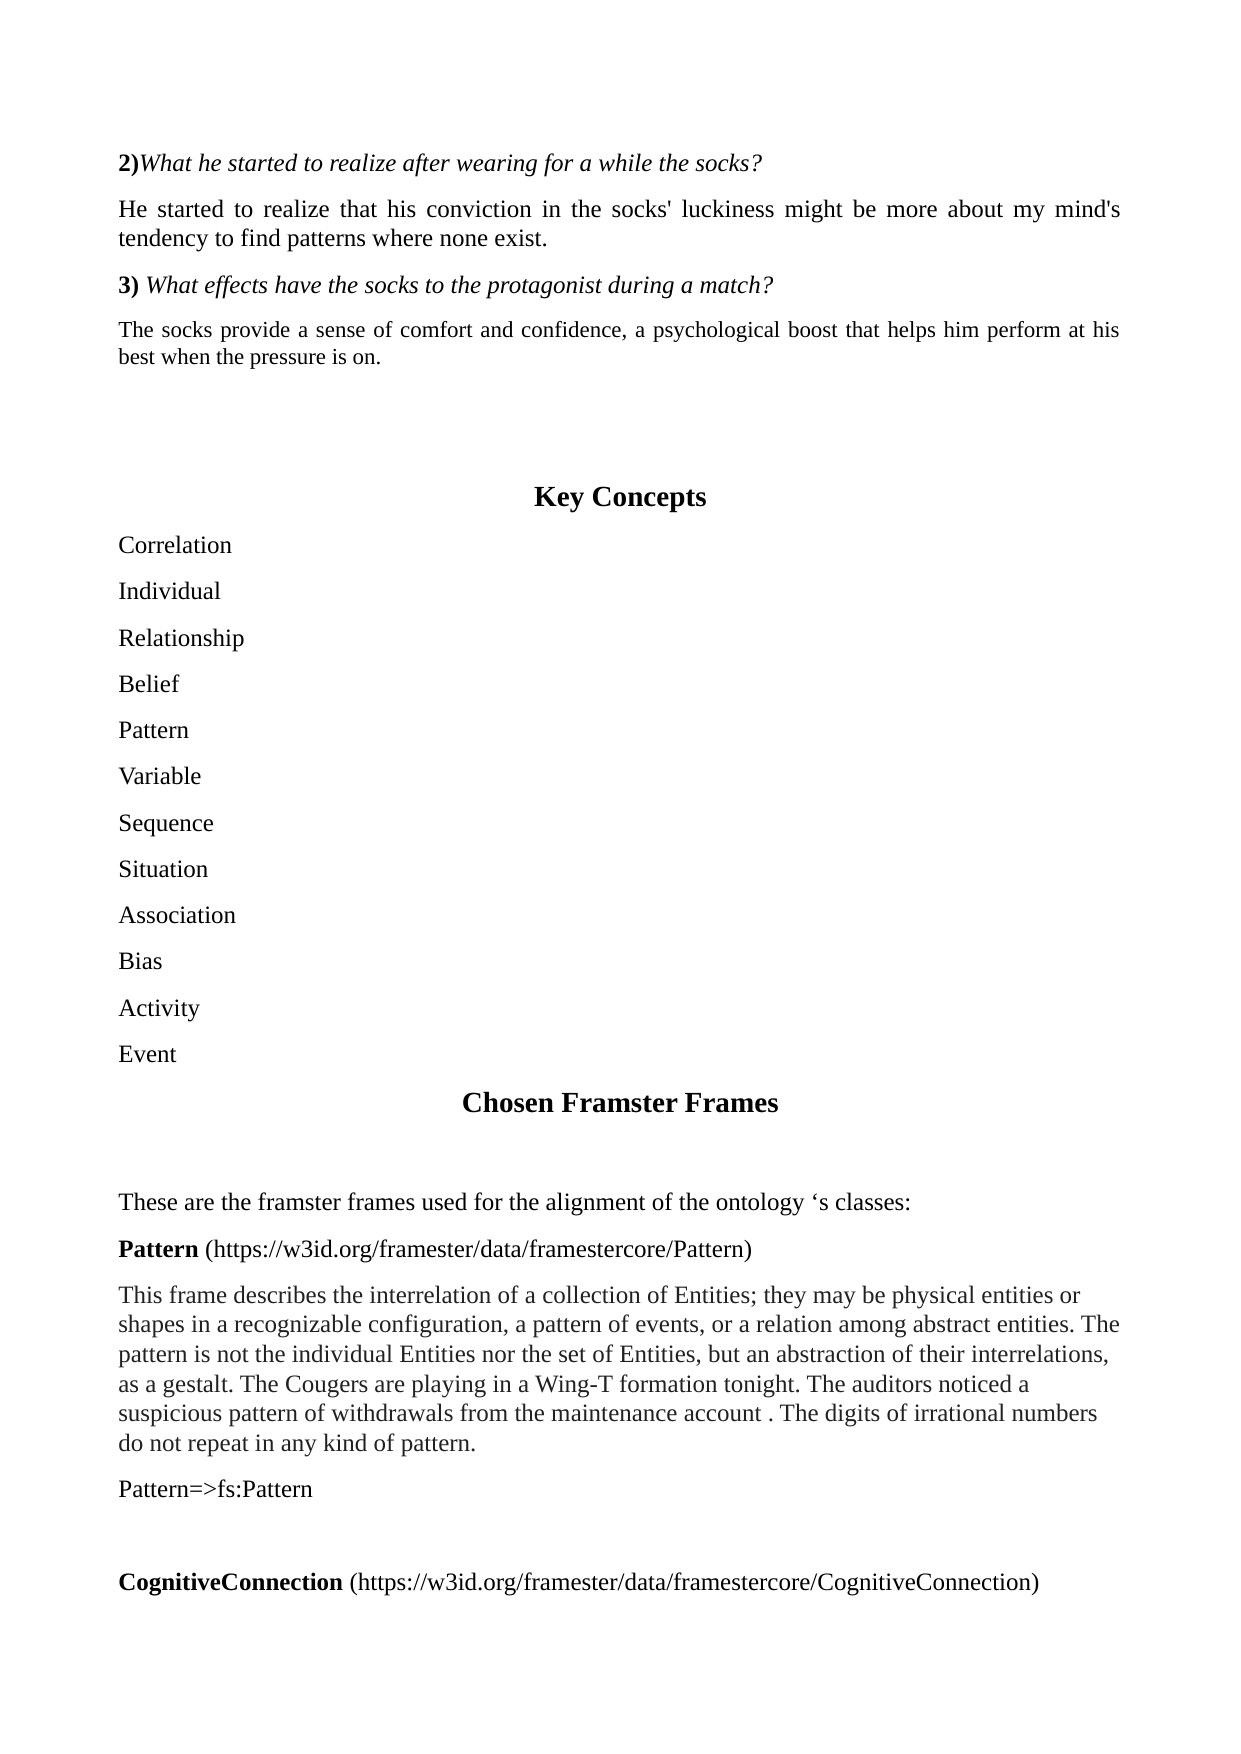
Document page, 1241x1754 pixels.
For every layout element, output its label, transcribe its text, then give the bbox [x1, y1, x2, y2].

text These are the framster frames used for the alignment of the ontology ‘s classes: [118, 1187, 1122, 1216]
text CognitiveConnection (https://w3id.org/framester/data/framestercore/CognitiveConnection) [118, 1567, 1122, 1595]
text Relationship [118, 623, 1122, 651]
text Sequence [118, 808, 1122, 836]
text 2)What he started to realize after wearing for a while the socks? [118, 148, 1122, 176]
text Event [118, 1039, 1122, 1068]
text Chosen Framster Frames [118, 1085, 1122, 1119]
text Activity [118, 993, 1122, 1021]
text 3) What effects have the socks to the protagonist during a match? [118, 270, 1122, 298]
text Key Concepts [118, 479, 1122, 513]
text Correlation [118, 530, 1122, 559]
text Pattern=>fs:Pattern [118, 1474, 1122, 1503]
text Association [118, 900, 1122, 929]
text Pattern [118, 715, 1122, 744]
text Bias [118, 946, 1122, 975]
text Belief [118, 669, 1122, 698]
text Situation [118, 854, 1122, 883]
text Individual [118, 576, 1122, 605]
text He started to realize that his conviction in the socks' luckiness might be more about my mind's tendency to find patterns where none exist. [118, 194, 1122, 252]
text The socks provide a sense of comfort and confidence, a psychological boost that helps him perform at his best when the pressure is on. [118, 316, 1122, 369]
text Variable [118, 761, 1122, 790]
text Pattern (https://w3id.org/framester/data/framestercore/Pattern) [118, 1234, 1122, 1262]
text This frame describes the interrelation of a collection of Entities; they may be physical entities or shapes in a recognizable configuration, a pattern of events, or a relation among abstract entities. The pattern is not the individual Entities nor the set of Entities, but an abstraction of their interrelations, as a gestalt. The Cougers are playing in a Wing-T formation tonight. The auditors noticed a suspicious pattern of withdrawals from the maintenance account . The digits of irrational numbers do not repeat in any kind of pattern. [118, 1280, 1122, 1457]
